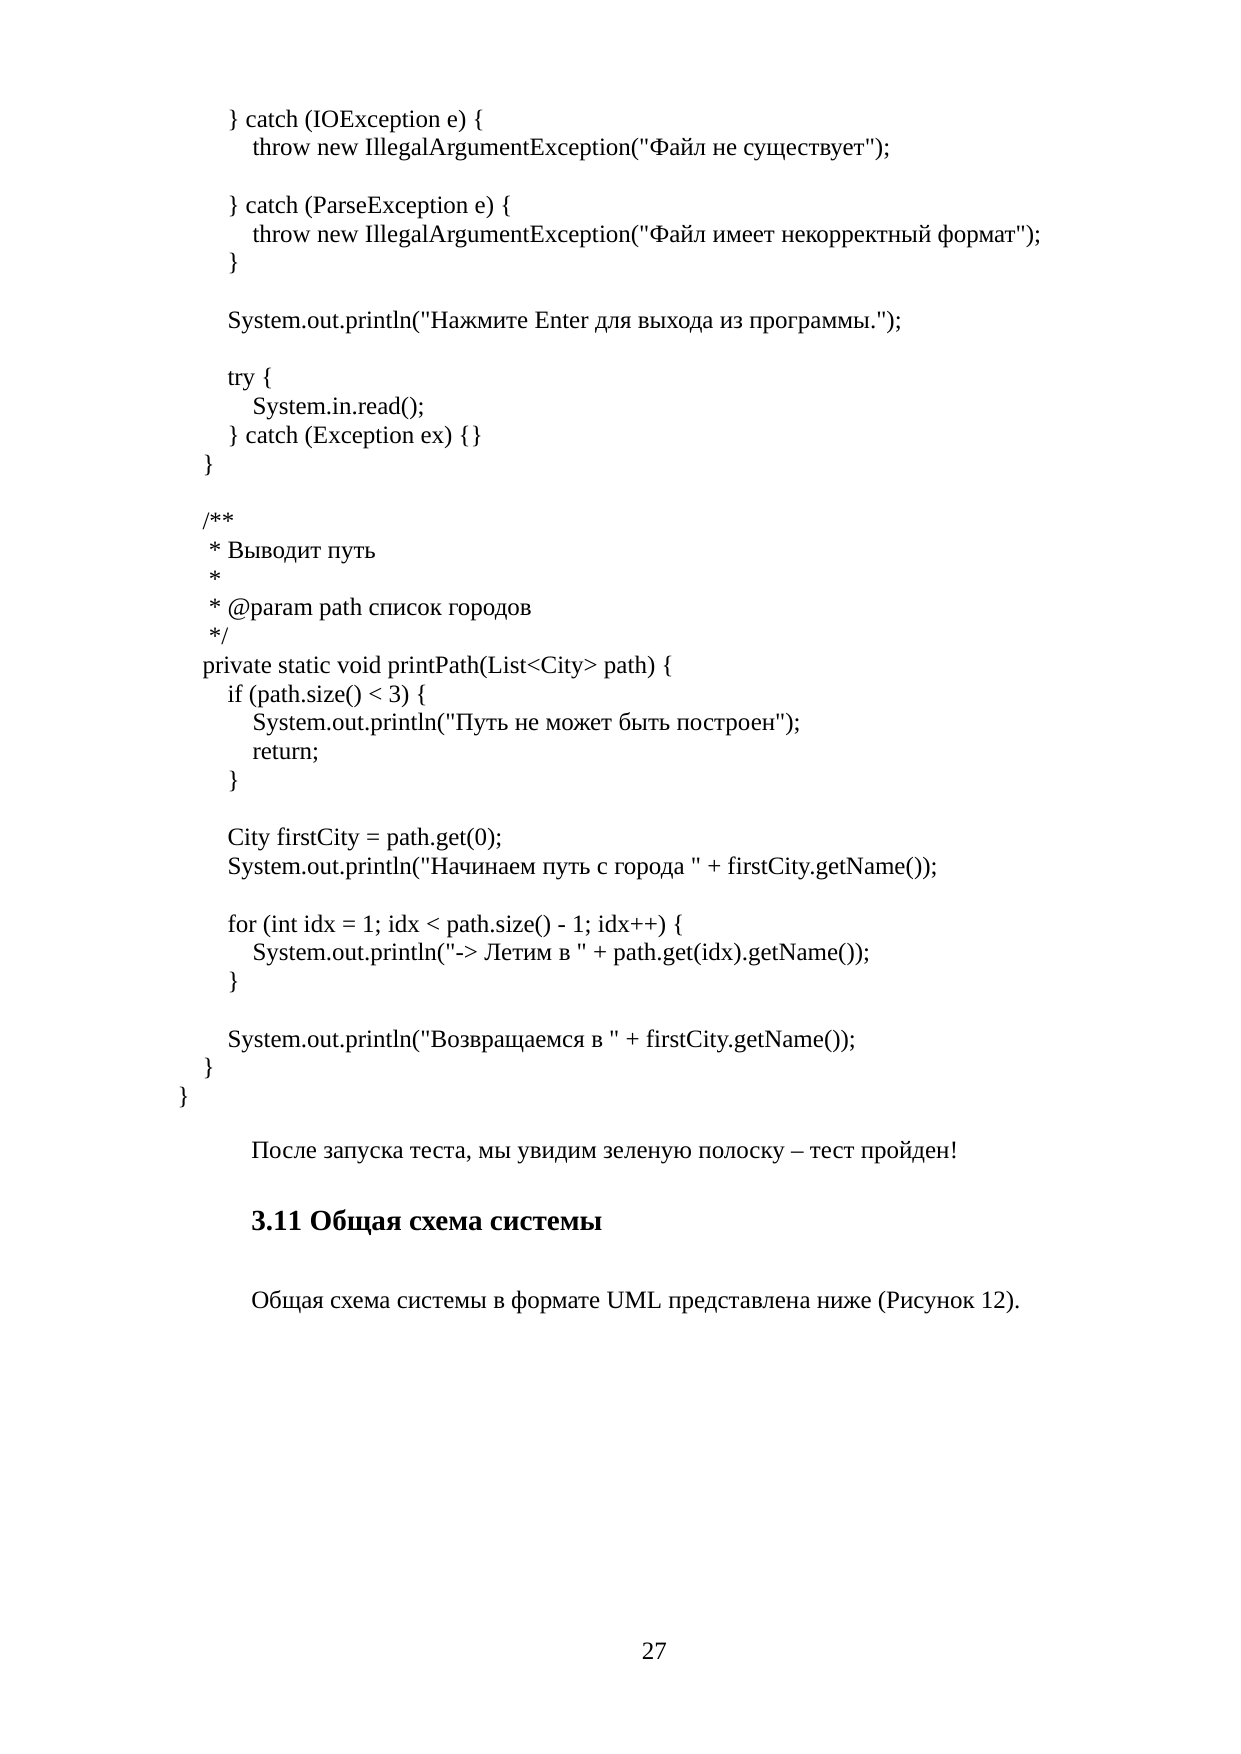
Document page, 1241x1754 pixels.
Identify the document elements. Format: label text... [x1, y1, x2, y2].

text } catch (IOException e) { throw new IllegalArgumentException("Файл не существует"); } catch (ParseException e) { throw new IllegalArgumentException("Файл имеет некорректный формат"); } System.out.println("Нажмите Enter для выхода из программы."); try { System.in.read(); } catch (Exception ex) {} } /** * Выводит путь * * @param path список городов */ private static void printPath(List<City> path) { if (path.size() < 3) { System.out.println("Путь не может быть построен"); return; } City firstCity = path.get(0); System.out.println("Начинаем путь с города " + firstCity.getName()); for (int idx = 1; idx < path.size() - 1; idx++) { System.out.println("-> Летим в " + path.get(idx).getName()); } System.out.println("Возвращаемся в " + firstCity.getName()); } } [177, 75, 1152, 1110]
subtitle 3.11 Общая схема системы [177, 1203, 1152, 1237]
text Общая схема системы в формате UML представлена ниже (Рисунок 12). [177, 1285, 1152, 1313]
text После запуска теста, мы увидим зеленую полоску – тест пройден! [177, 1135, 1152, 1164]
